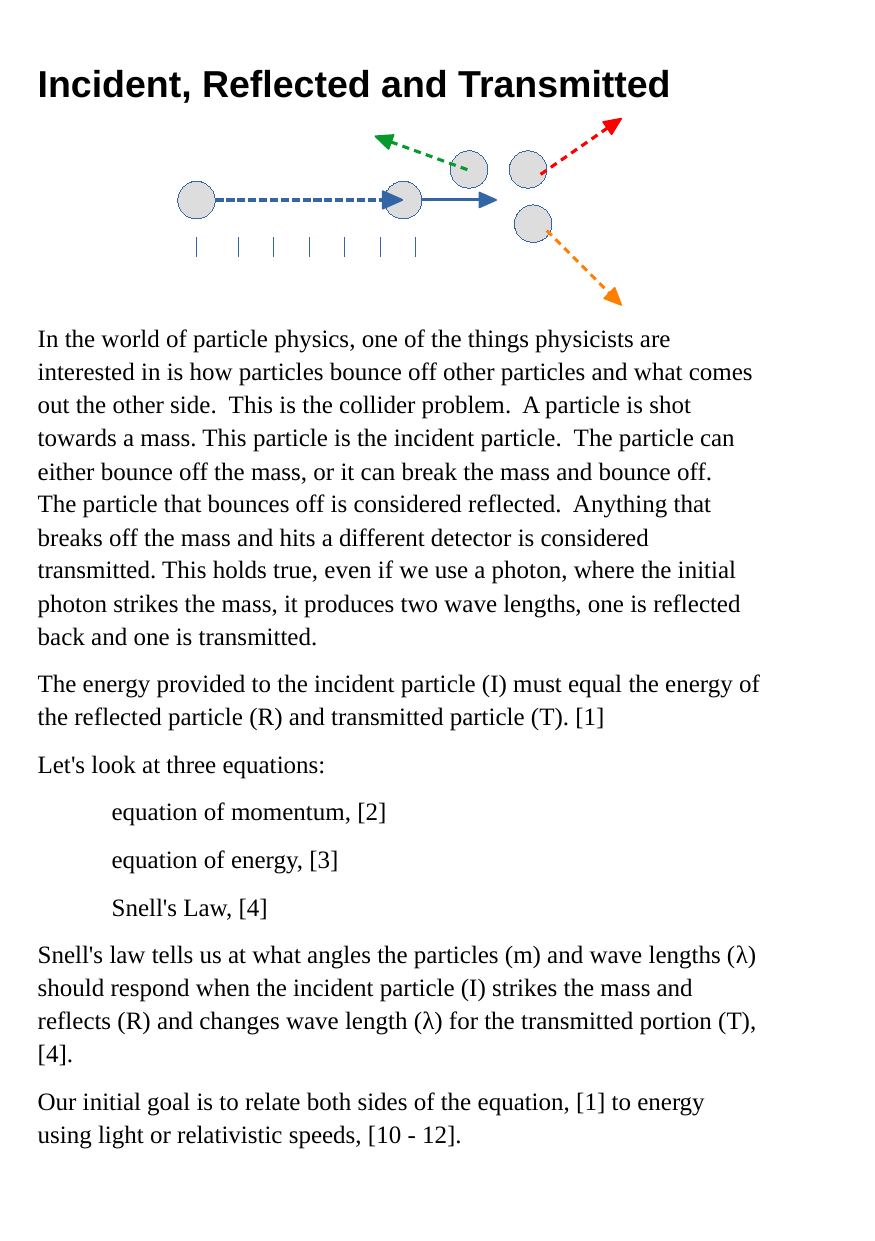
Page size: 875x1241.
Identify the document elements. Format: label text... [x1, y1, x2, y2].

text In the world of particle physics, one of the things physicists are interested in is how particles bounce off other particles and what comes out the other side. This is the collider problem. A particle is shot towards a mass. This particle is the incident particle. The particle can either bounce off the mass, or it can break the mass and bounce off. The particle that bounces off is considered reflected. Anything that breaks off the mass and hits a different detector is considered transmitted. This holds true, even if we use a photon, where the initial photon strikes the mass, it produces two wave lengths, one is reflected back and one is transmitted. [37, 324, 762, 650]
text Snell's law tells us at what angles the particles (m) and wave lengths (λ) should respond when the incident particle (I) strikes the mass and reflects (R) and changes wave length (λ) for the transmitted portion (T), [4]. [37, 940, 762, 1068]
subtitle Incident, Reflected and Transmitted [37, 62, 762, 106]
text Snell's Law, [4] [37, 893, 762, 921]
text The energy provided to the incident particle (I) must equal the energy of the reflected particle (R) and transmitted particle (T). [1] [37, 669, 762, 731]
text Let's look at three equations: [37, 750, 762, 779]
text Our initial goal is to relate both sides of the equation, [1] to energy using light or relativistic speeds, [10 - 12]. [37, 1087, 762, 1149]
text equation of energy, [3] [37, 845, 762, 874]
text equation of momentum, [2] [37, 797, 762, 826]
